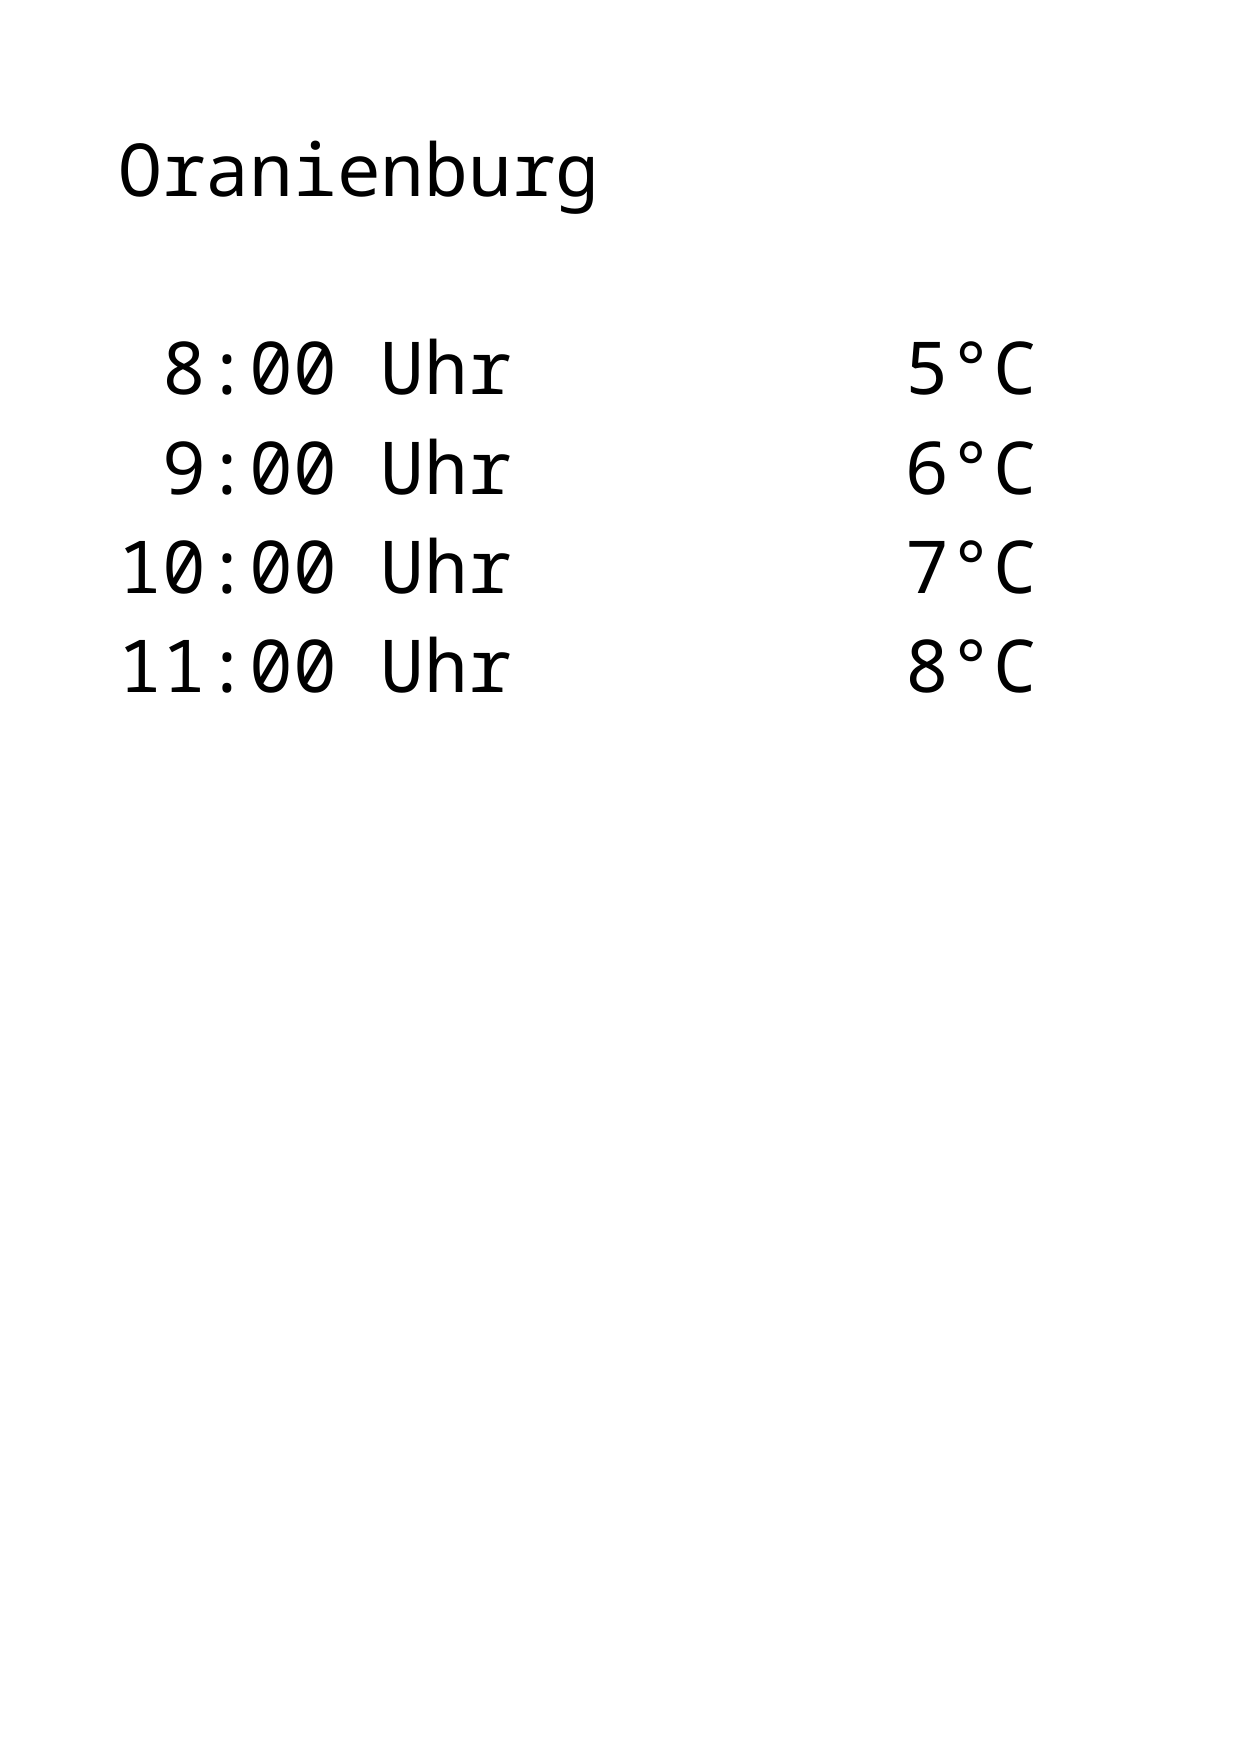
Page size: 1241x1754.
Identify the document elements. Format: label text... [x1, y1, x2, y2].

text 11:00 Uhr 8°C [118, 615, 1122, 714]
text Oranienburg [118, 118, 1122, 217]
text 9:00 Uhr 6°C [118, 416, 1122, 516]
text 10:00 Uhr 7°C [118, 516, 1122, 615]
text 8:00 Uhr 5°C [118, 317, 1122, 416]
